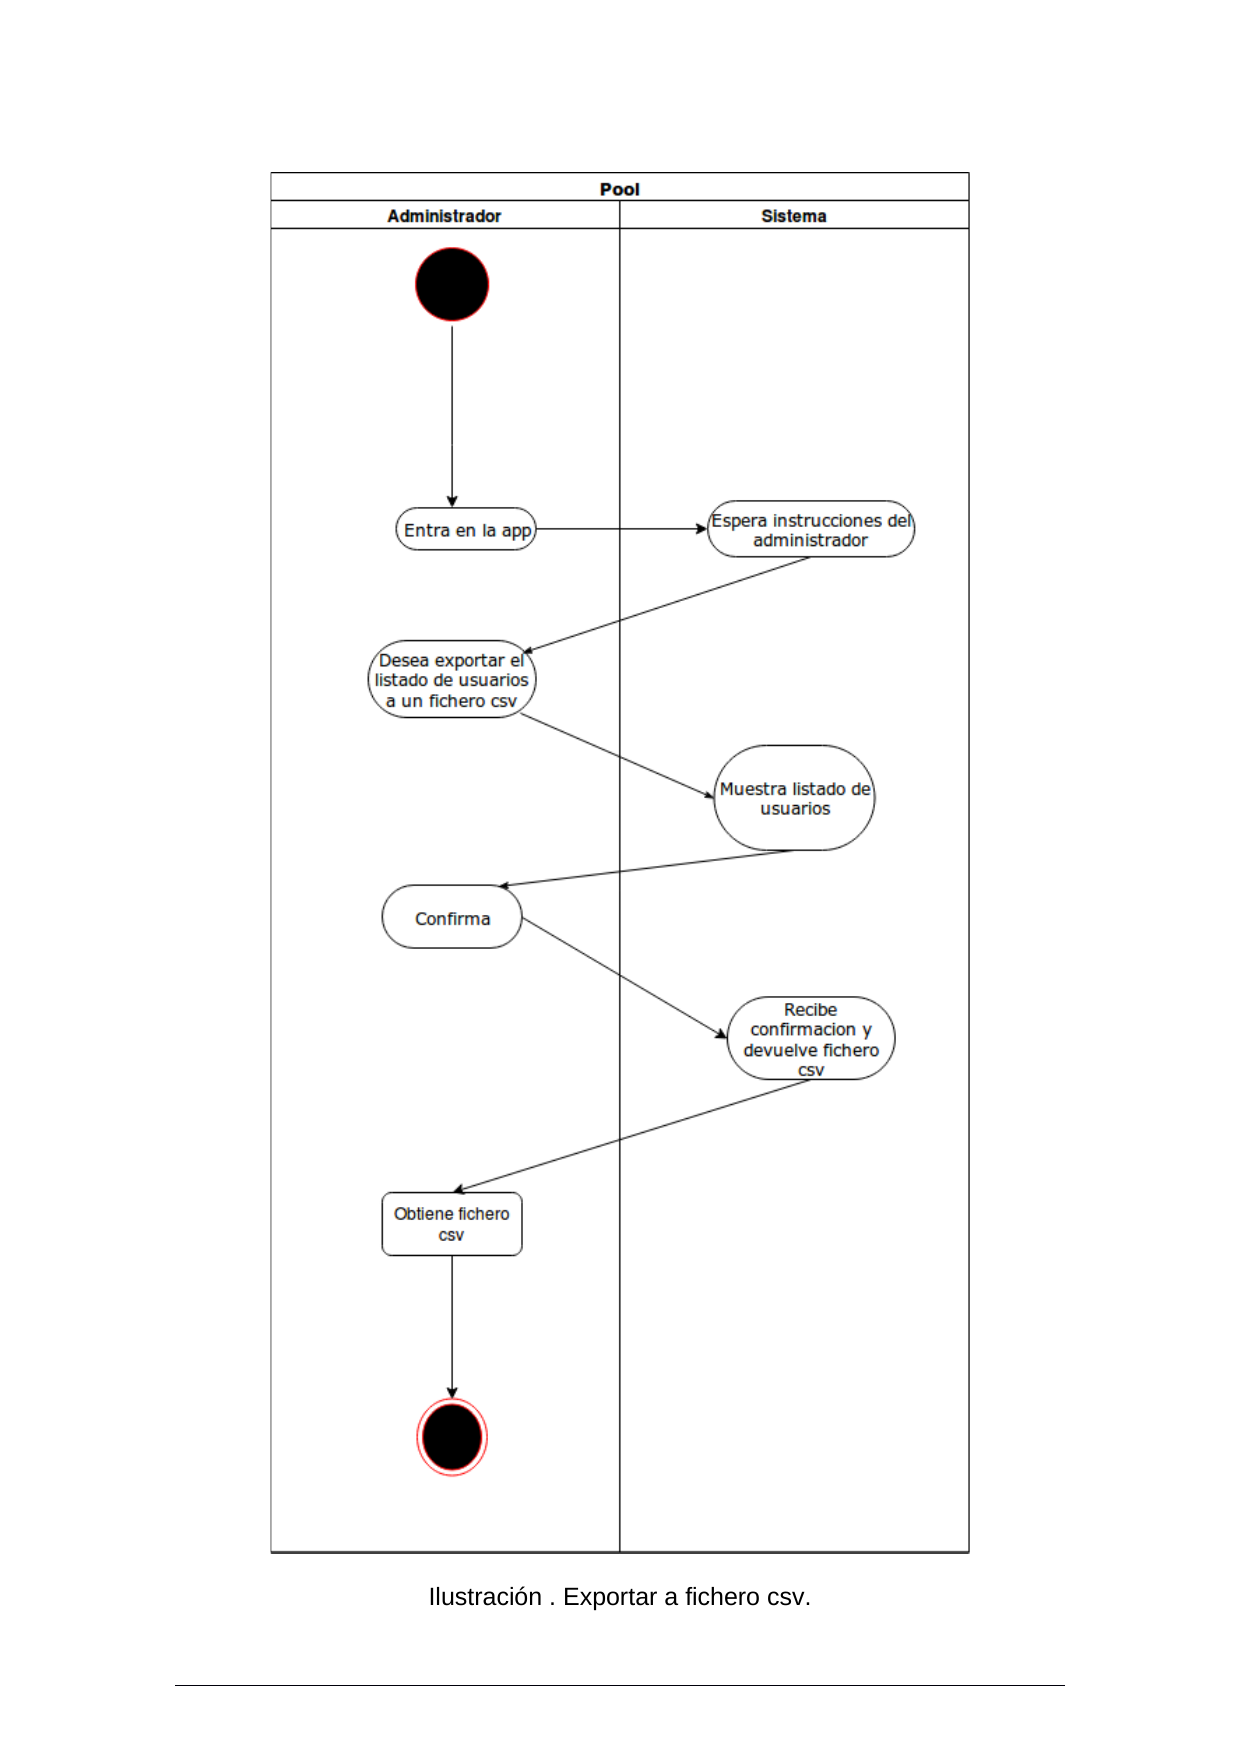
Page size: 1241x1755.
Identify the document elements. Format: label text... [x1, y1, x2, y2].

picture [270, 172, 970, 1554]
text Ilustración . Exportar a fichero csv. [175, 1582, 1065, 1611]
